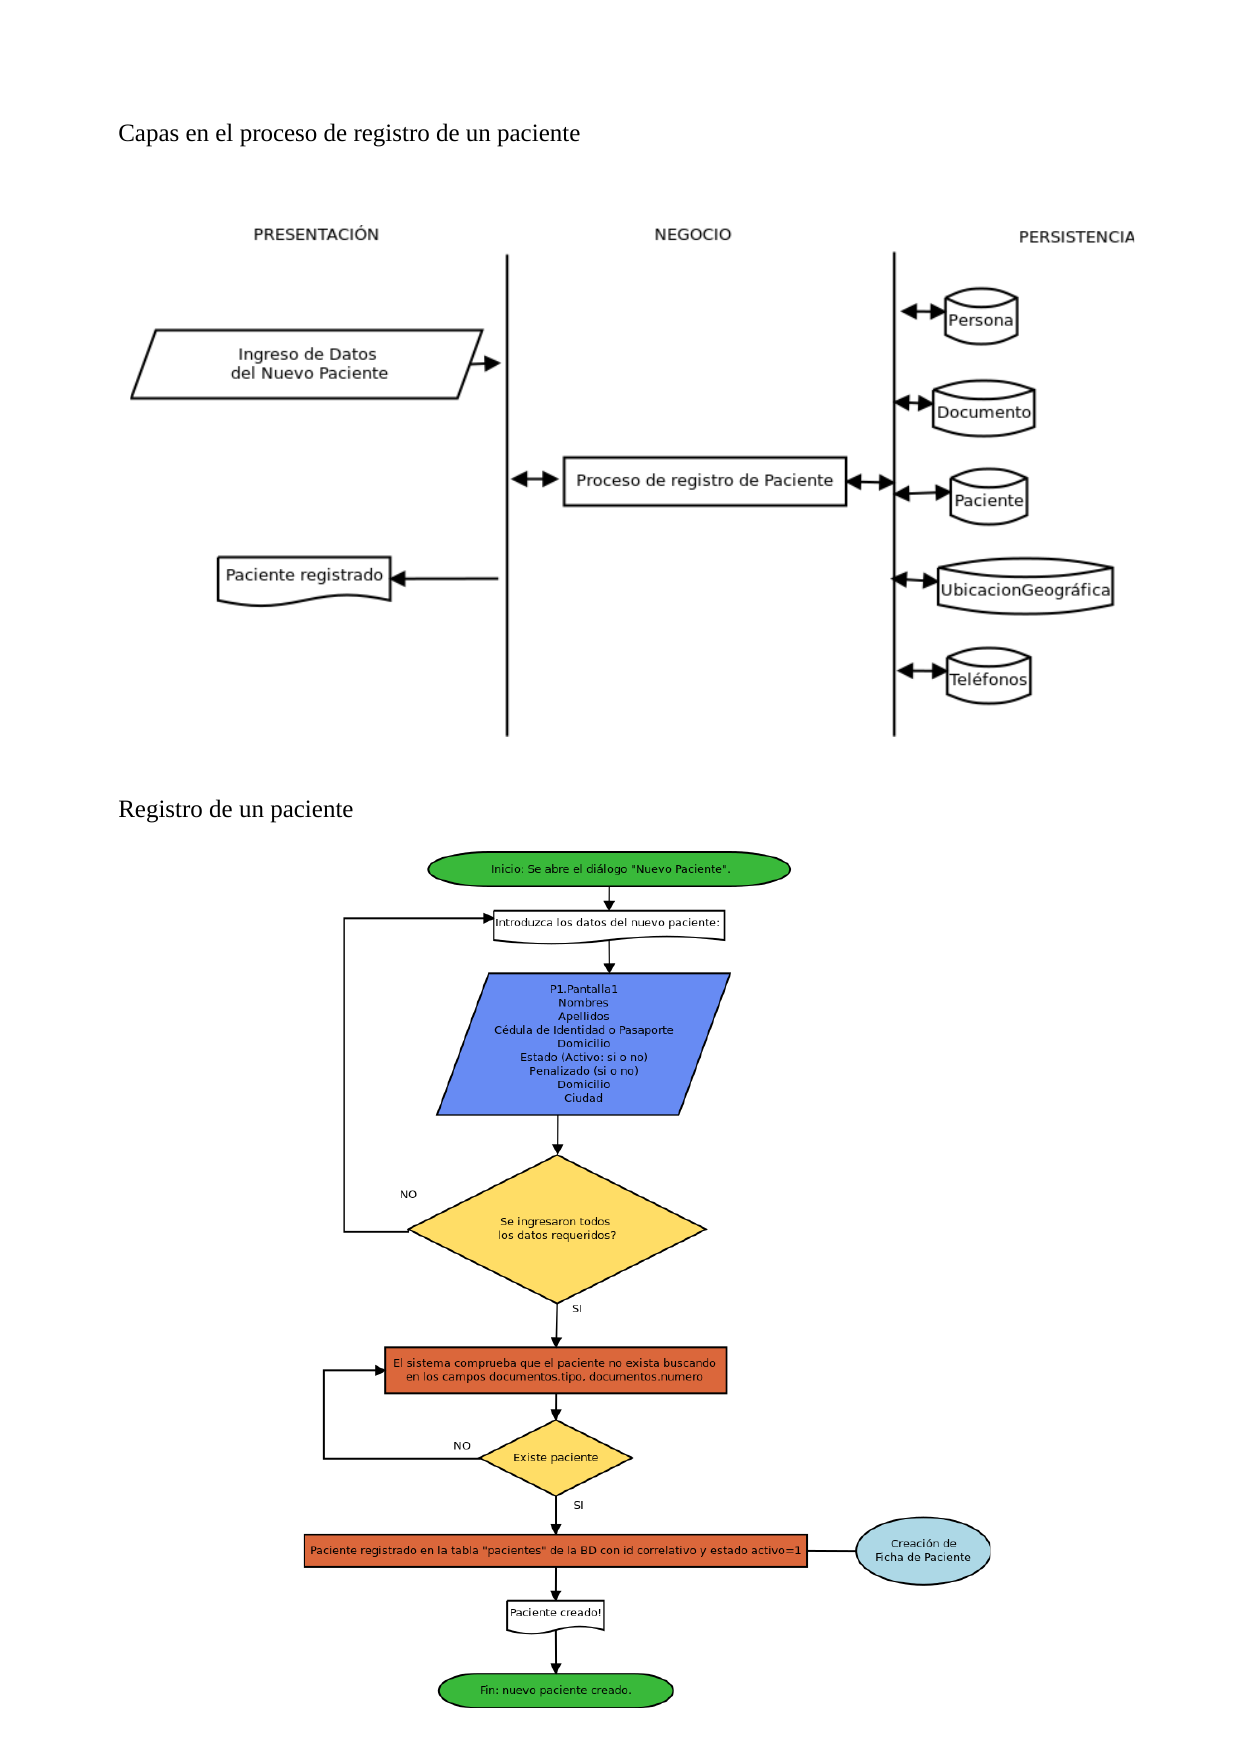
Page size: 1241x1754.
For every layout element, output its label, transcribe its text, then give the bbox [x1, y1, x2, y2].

text Capas en el proceso de registro de un paciente [118, 118, 1122, 147]
picture [130, 225, 1135, 737]
picture [303, 851, 991, 1708]
text Registro de un paciente [118, 794, 1122, 823]
